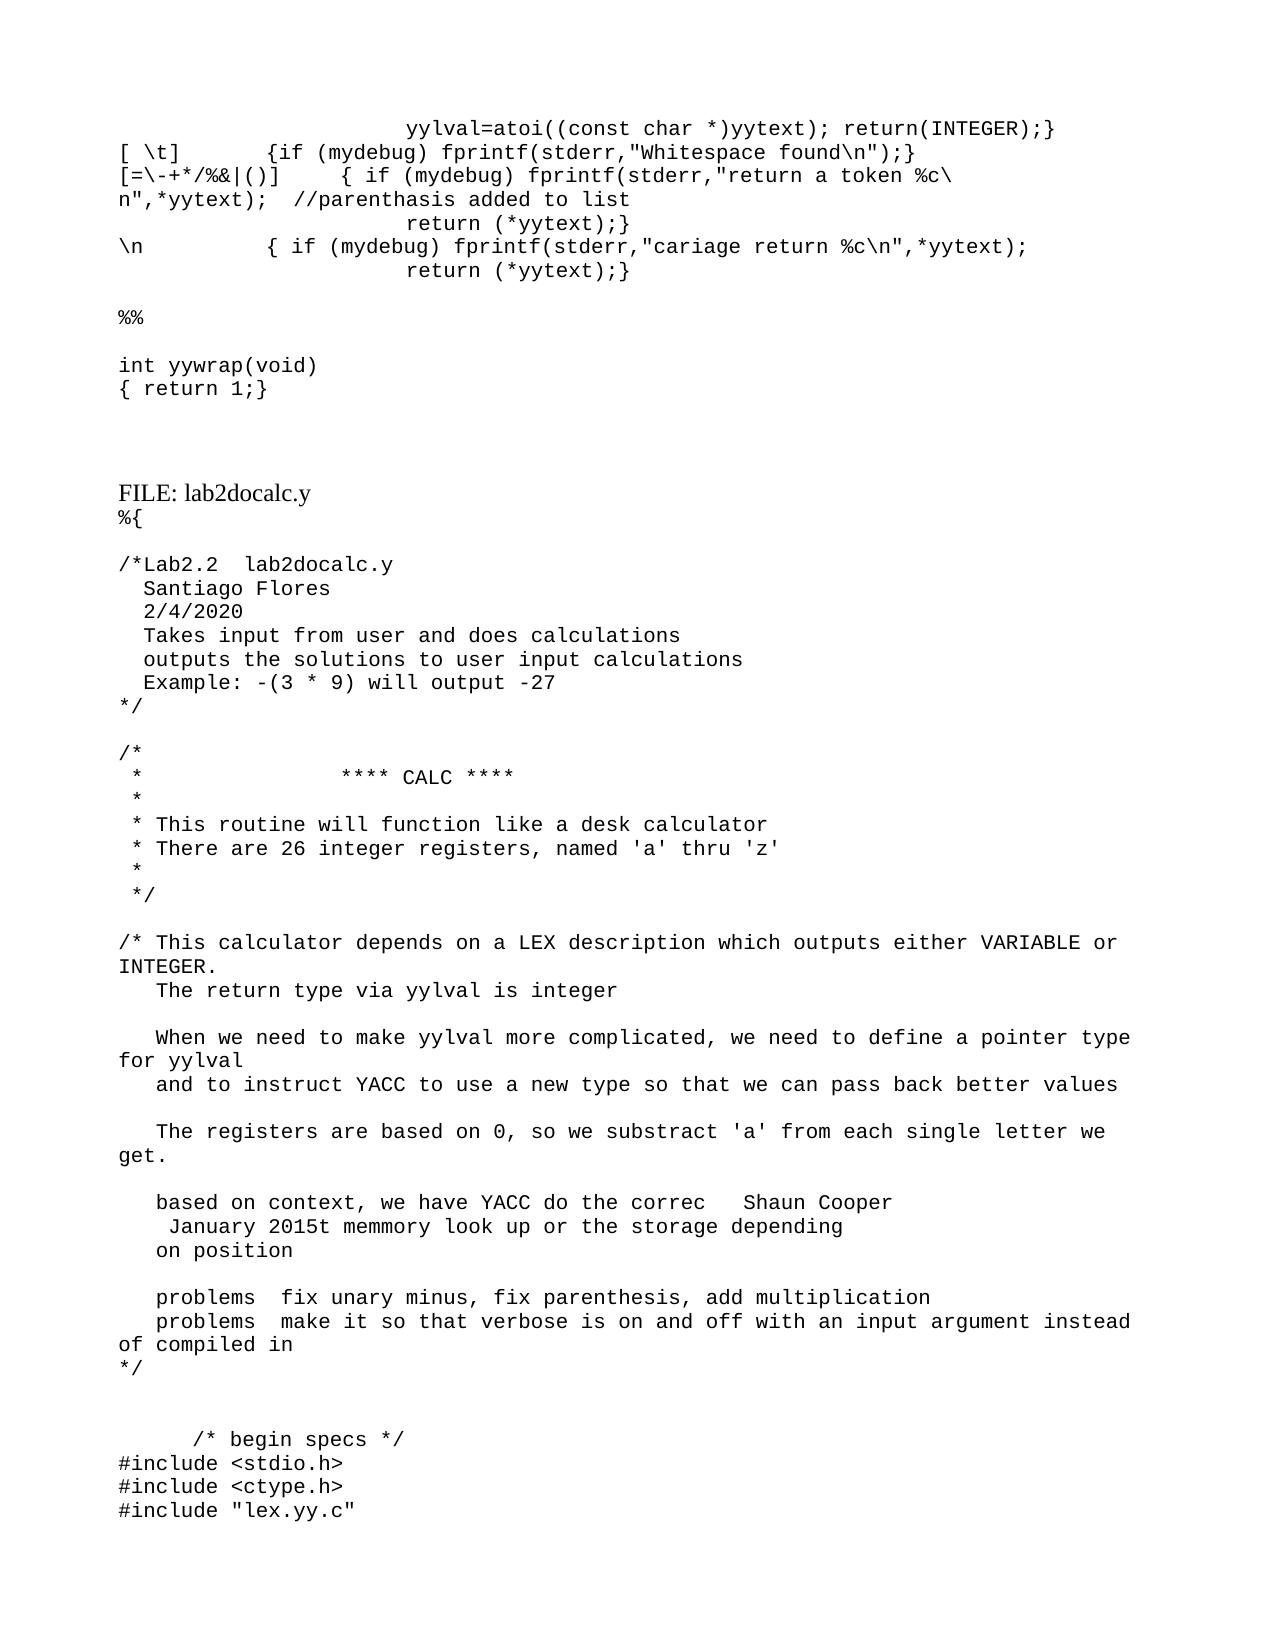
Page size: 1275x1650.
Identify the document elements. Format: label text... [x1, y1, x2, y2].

text [=\-+*/%&|()] { if (mydebug) fprintf(stderr,"return a token %c\n",*yytext); //parenthasis added to list [118, 165, 1157, 213]
text return (*yytext);} [118, 260, 1157, 284]
text */ [118, 1358, 1157, 1382]
text /*Lab2.2 lab2docalc.y [118, 554, 1157, 578]
text based on context, we have YACC do the correc Shaun Cooper [118, 1192, 1157, 1216]
text #include <stdio.h> [118, 1452, 1157, 1476]
text * [118, 861, 1157, 885]
text * [118, 790, 1157, 814]
text problems fix unary minus, fix parenthesis, add multiplication [118, 1287, 1157, 1311]
text /* This calculator depends on a LEX description which outputs either VARIABLE or INTEGER. [118, 932, 1157, 979]
text * This routine will function like a desk calculator [118, 814, 1157, 838]
text and to instruct YACC to use a new type so that we can pass back better values [118, 1074, 1157, 1098]
text 2/4/2020 [118, 601, 1157, 625]
text Takes input from user and does calculations [118, 625, 1157, 648]
text The return type via yylval is integer [118, 979, 1157, 1003]
text problems make it so that verbose is on and off with an input argument instead of compiled in [118, 1311, 1157, 1358]
text return (*yytext);} [118, 213, 1157, 236]
text /* [118, 743, 1157, 767]
text * **** CALC **** [118, 767, 1157, 790]
text */ [118, 696, 1157, 719]
text January 2015t memmory look up or the storage depending [118, 1216, 1157, 1240]
text FILE: lab2docalc.y [118, 478, 1157, 507]
text #include <ctype.h> [118, 1476, 1157, 1500]
text #include "lex.yy.c" [118, 1500, 1157, 1523]
text \n { if (mydebug) fprintf(stderr,"cariage return %c\n",*yytext); [118, 236, 1157, 260]
text %{ [118, 507, 1157, 530]
text When we need to make yylval more complicated, we need to define a pointer type for yylval [118, 1027, 1157, 1074]
text int yywrap(void) [118, 354, 1157, 378]
text outputs the solutions to user input calculations [118, 648, 1157, 672]
text /* begin specs */ [118, 1429, 1157, 1452]
text on position [118, 1240, 1157, 1263]
text yylval=atoi((const char *)yytext); return(INTEGER);} [118, 118, 1157, 142]
text [ \t] {if (mydebug) fprintf(stderr,"Whitespace found\n");} [118, 142, 1157, 165]
text %% [118, 307, 1157, 331]
text Example: -(3 * 9) will output -27 [118, 672, 1157, 696]
text */ [118, 885, 1157, 909]
text * There are 26 integer registers, named 'a' thru 'z' [118, 838, 1157, 861]
text { return 1;} [118, 378, 1157, 402]
text The registers are based on 0, so we substract 'a' from each single letter we get. [118, 1121, 1157, 1169]
text Santiago Flores [118, 578, 1157, 601]
